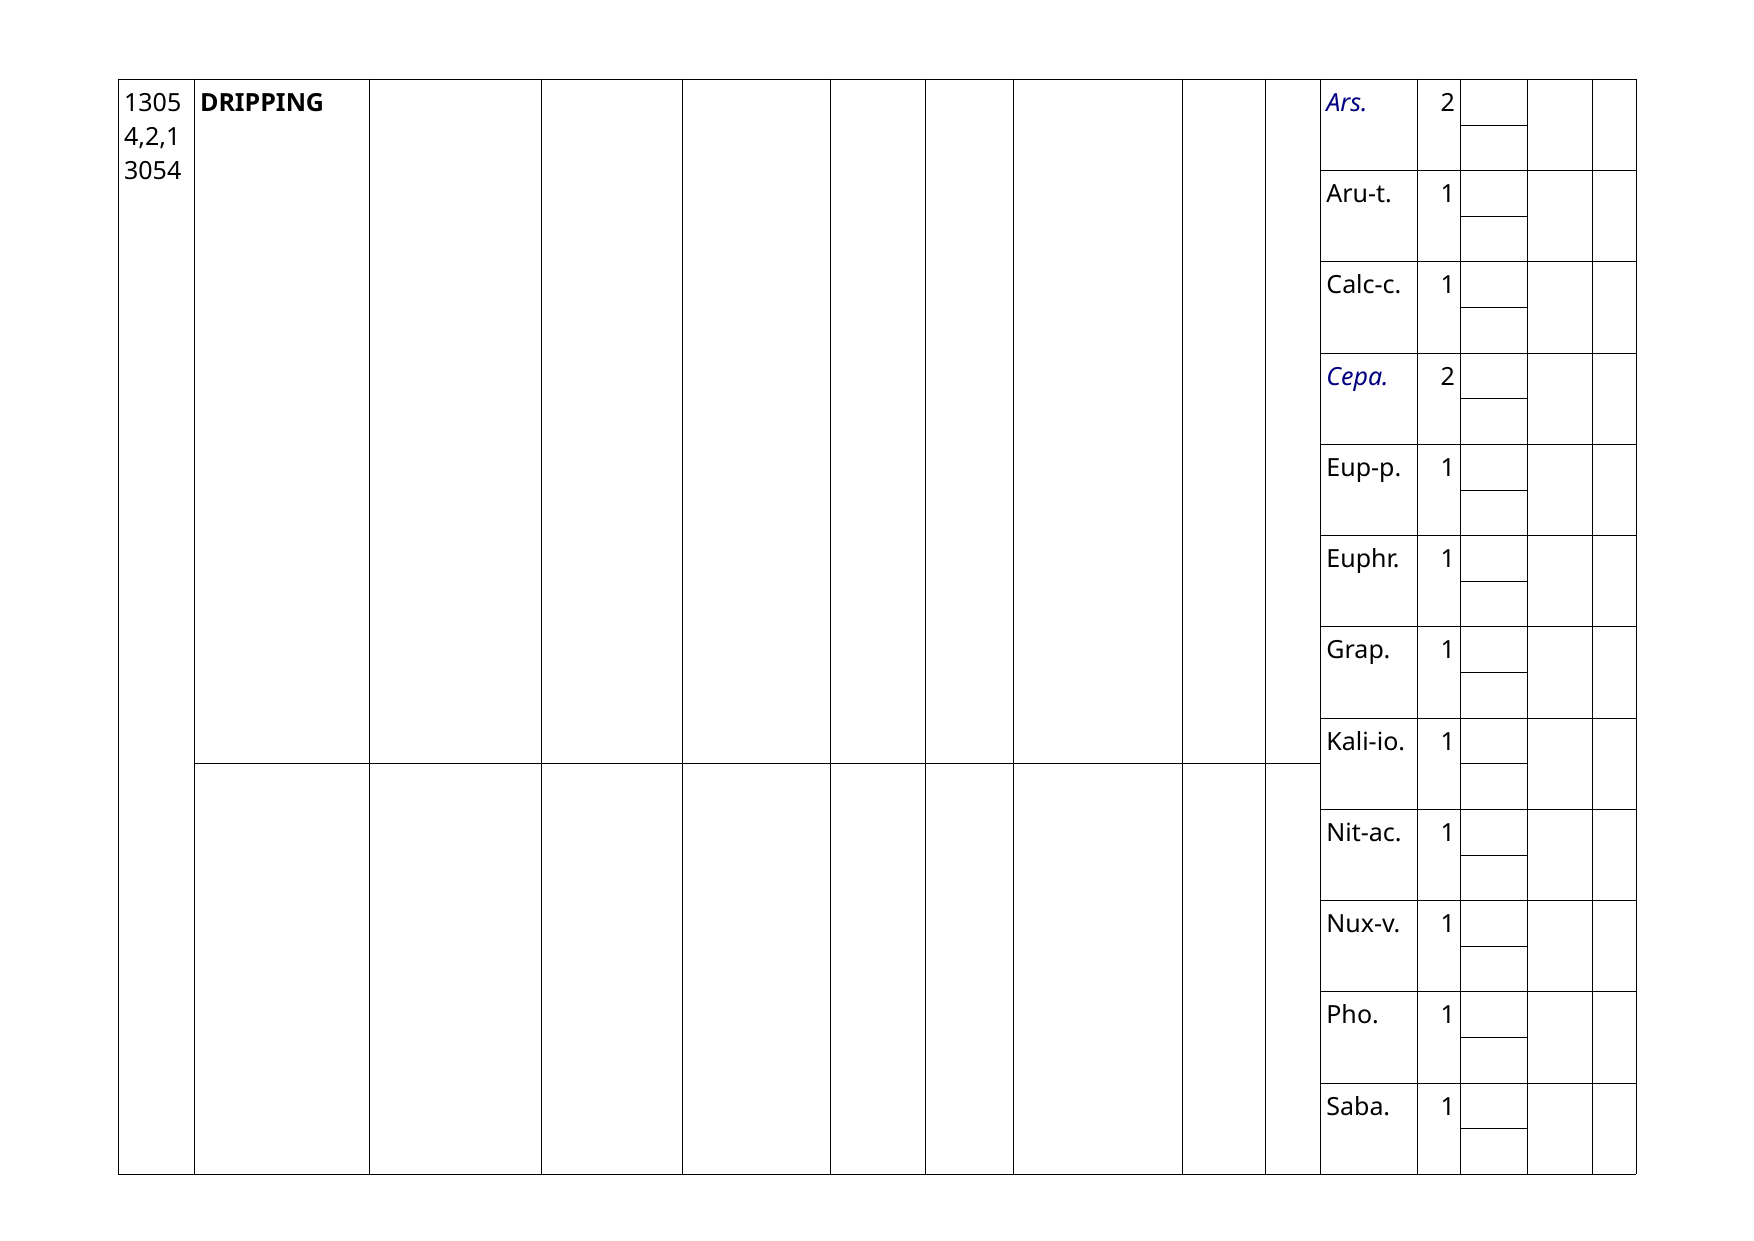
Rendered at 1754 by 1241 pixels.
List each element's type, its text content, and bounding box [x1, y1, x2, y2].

table_cell Aru-t. [1321, 171, 1417, 261]
table_cell [1461, 491, 1527, 535]
table_cell Pho. [1321, 992, 1417, 1083]
table_cell [370, 80, 541, 763]
table_cell [1266, 764, 1320, 1174]
table_cell Nit-ac. [1321, 810, 1417, 900]
table_cell dripping [195, 80, 369, 763]
table_cell [1461, 308, 1527, 353]
table_cell [1461, 582, 1527, 626]
table_cell [1461, 856, 1527, 900]
table_cell [1183, 80, 1265, 763]
table_cell [1593, 810, 1636, 900]
table_cell [1461, 1038, 1527, 1083]
table_cell [1528, 171, 1592, 261]
table_cell [1528, 901, 1592, 991]
table_cell 1 [1418, 171, 1460, 261]
table_cell Euphr. [1321, 536, 1417, 626]
table_cell [1461, 536, 1527, 581]
table_cell Grap. [1321, 627, 1417, 718]
table_cell Saba. [1321, 1084, 1417, 1174]
table_cell 1 [1418, 719, 1460, 809]
table_cell [831, 80, 925, 763]
table_cell [1528, 627, 1592, 718]
table_cell [1528, 262, 1592, 353]
table_cell [1461, 719, 1527, 763]
table_cell [1461, 1129, 1527, 1174]
table_cell [1528, 810, 1592, 900]
table_cell 1 [1418, 536, 1460, 626]
table_cell [1461, 992, 1527, 1037]
table_cell 2 [1418, 354, 1460, 444]
table_cell [683, 80, 830, 763]
table_cell [1461, 627, 1527, 672]
table_cell [195, 764, 369, 1174]
table_cell Eup-p. [1321, 445, 1417, 535]
table_cell [1528, 992, 1592, 1083]
table_cell [1014, 764, 1182, 1174]
table_cell [542, 764, 682, 1174]
table_cell [1528, 80, 1592, 170]
table_cell [1461, 399, 1527, 444]
table_cell [1593, 354, 1636, 444]
table_cell Ars. [1321, 80, 1417, 170]
table_cell 1 [1418, 901, 1460, 991]
table_cell [1528, 719, 1592, 809]
table_cell 1 [1418, 445, 1460, 535]
table_cell [1461, 673, 1527, 718]
table_cell [831, 764, 925, 1174]
table_cell [1593, 901, 1636, 991]
table_cell [1461, 1084, 1527, 1128]
table_cell [1593, 536, 1636, 626]
table_cell [1461, 126, 1527, 170]
table_cell [1183, 764, 1265, 1174]
table_cell [1528, 354, 1592, 444]
table_cell [1593, 1084, 1636, 1174]
table_cell [1461, 764, 1527, 809]
table_cell [1461, 901, 1527, 946]
table_cell [1461, 445, 1527, 489]
table_cell [926, 764, 1013, 1174]
table_cell [1461, 217, 1527, 261]
table_cell 1 [1418, 262, 1460, 353]
table_cell [1461, 947, 1527, 991]
table_cell [1461, 262, 1527, 307]
table_cell [542, 80, 682, 763]
table_cell [370, 764, 541, 1174]
table_cell Kali-io. [1321, 719, 1417, 809]
table_cell 2 [1418, 80, 1460, 170]
table_cell [1528, 1084, 1592, 1174]
table_cell [1461, 354, 1527, 398]
table_cell [1593, 992, 1636, 1083]
table_cell 13054,2,13054 [119, 80, 194, 1174]
table_cell 1 [1418, 627, 1460, 718]
table_cell [1593, 445, 1636, 535]
table_cell [683, 764, 830, 1174]
table_cell [1593, 262, 1636, 353]
table_cell [1461, 80, 1527, 124]
table_cell [1593, 80, 1636, 170]
table_cell Cepa. [1321, 354, 1417, 444]
table_cell 1 [1418, 1084, 1460, 1174]
table_cell 1 [1418, 810, 1460, 900]
table_cell [926, 80, 1013, 763]
table_cell [1266, 80, 1320, 763]
table_cell [1593, 719, 1636, 809]
table_cell [1593, 627, 1636, 718]
table_cell Nux-v. [1321, 901, 1417, 991]
table_cell [1528, 445, 1592, 535]
table_cell [1461, 171, 1527, 216]
table_cell 1 [1418, 992, 1460, 1083]
table_cell [1593, 171, 1636, 261]
table_cell Calc-c. [1321, 262, 1417, 353]
table_cell [1461, 810, 1527, 854]
table_cell [1528, 536, 1592, 626]
table_cell [1014, 80, 1182, 763]
